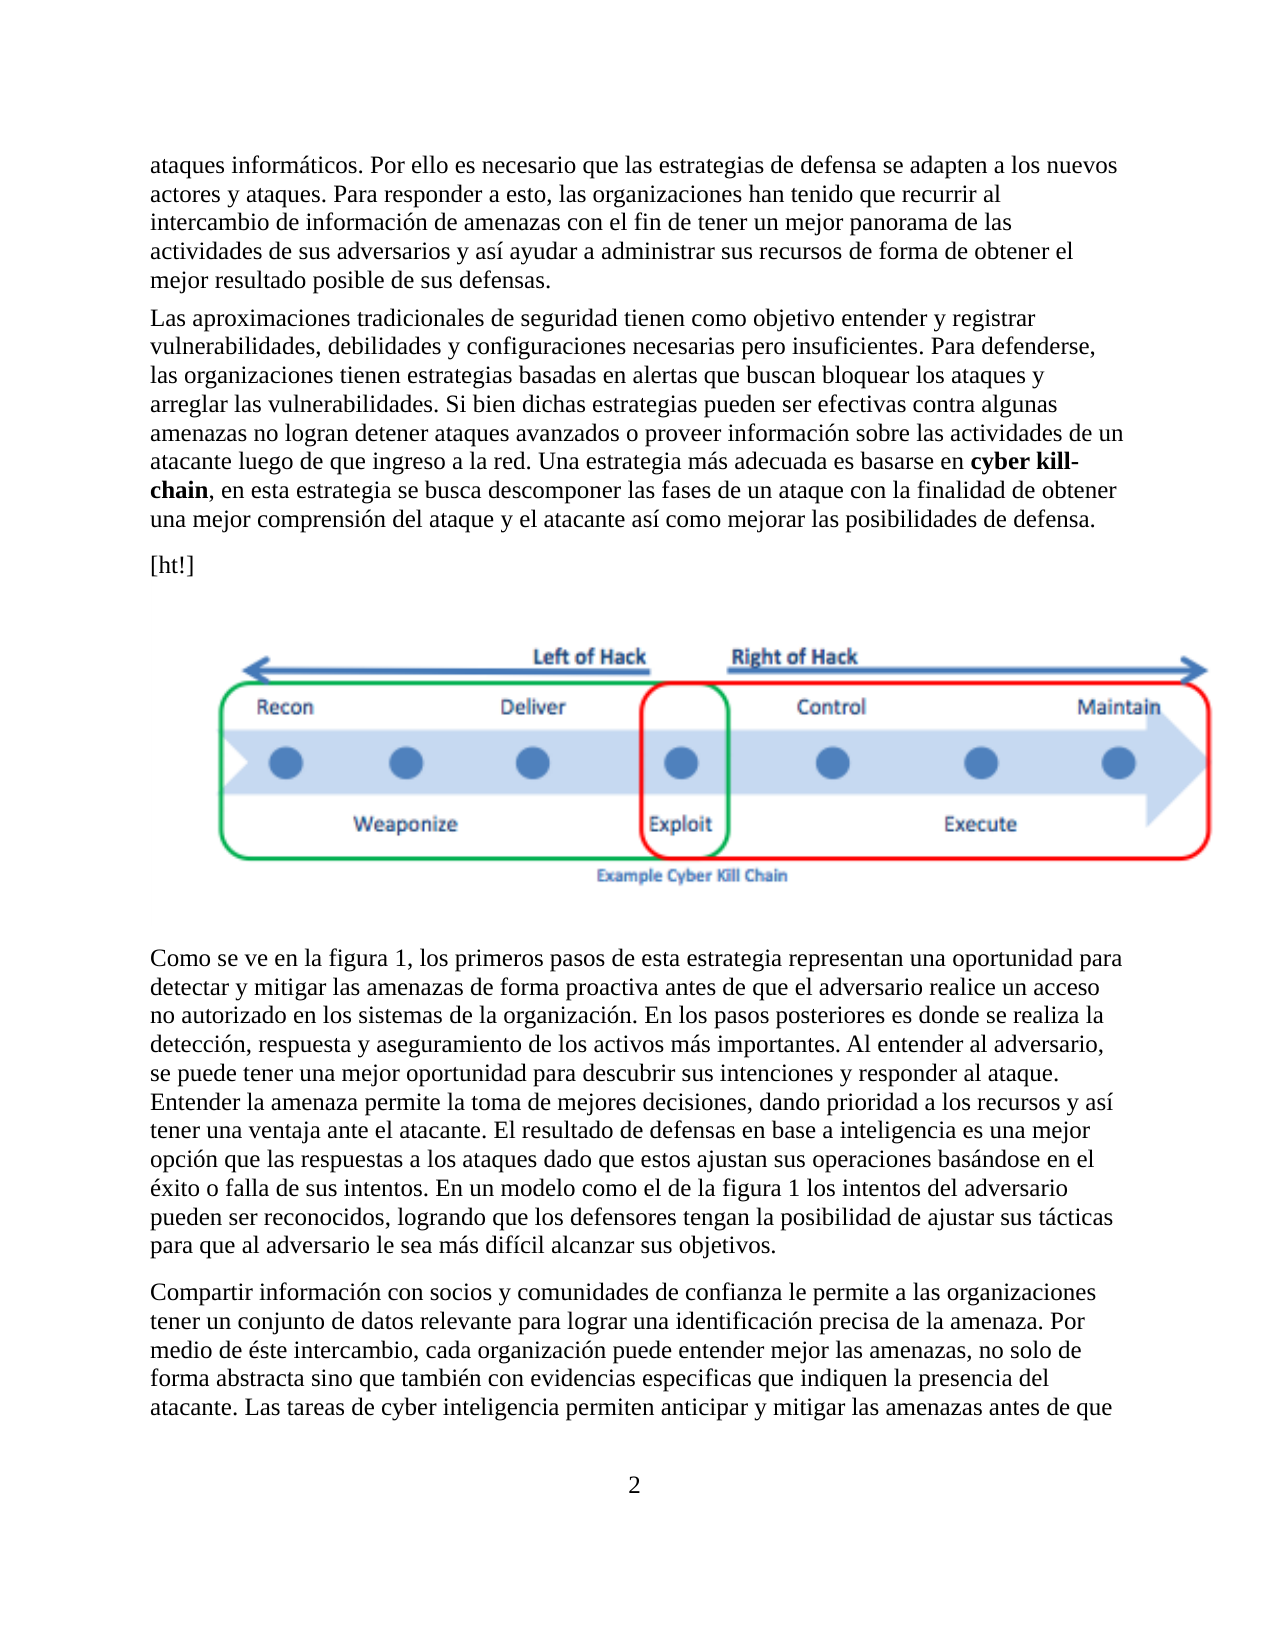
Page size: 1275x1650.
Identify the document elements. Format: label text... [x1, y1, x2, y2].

text Compartir información con socios y comunidades de confianza le permite a las organizaciones tener un conjunto de datos relevante para lograr una identificación precisa de la amenaza. Por medio de éste intercambio, cada organización puede entender mejor las amenazas, no solo de forma abstracta sino que también con evidencias especificas que indiquen la presencia del atacante. Las tareas de cyber inteligencia permiten anticipar y mitigar las amenazas antes de que [150, 1277, 1125, 1421]
text Las aproximaciones tradicionales de seguridad tienen como objetivo entender y registrar vulnerabilidades, debilidades y configuraciones necesarias pero insuficientes. Para defenderse, las organizaciones tienen estrategias basadas en alertas que buscan bloquear los ataques y arreglar las vulnerabilidades. Si bien dichas estrategias pueden ser efectivas contra algunas amenazas no logran detener ataques avanzados o proveer información sobre las actividades de un atacante luego de que ingreso a la red. Una estrategia más adecuada es basarse en cyber kill-chain, en esta estrategia se busca descomponer las fases de un ataque con la finalidad de obtener una mejor comprensión del ataque y el atacante así como mejorar las posibilidades de defensa. [150, 303, 1125, 533]
text [ht!] [150, 551, 1125, 579]
text Como se ve en la figura 1, los primeros pasos de esta estrategia representan una oportunidad para detectar y mitigar las amenazas de forma proactiva antes de que el adversario realice un acceso no autorizado en los sistemas de la organización. En los pasos posteriores es donde se realiza la detección, respuesta y aseguramiento de los activos más importantes. Al entender al adversario, se puede tener una mejor oportunidad para descubrir sus intenciones y responder al ataque. Entender la amenaza permite la toma de mejores decisiones, dando prioridad a los recursos y así tener una ventaja ante el atacante. El resultado de defensas en base a inteligencia es una mejor opción que las respuestas a los ataques dado que estos ajustan sus operaciones basándose en el éxito o falla de sus intentos. En un modelo como el de la figura 1 los intentos del adversario pueden ser reconocidos, logrando que los defensores tengan la posibilidad de ajustar sus tácticas para que al adversario le sea más difícil alcanzar sus objetivos. [150, 943, 1125, 1259]
text ataques informáticos. Por ello es necesario que las estrategias de defensa se adapten a los nuevos actores y ataques. Para responder a esto, las organizaciones han tenido que recurrir al intercambio de información de amenazas con el fin de tener un mejor panorama de las actividades de sus adversarios y así ayudar a administrar sus recursos de forma de obtener el mejor resultado posible de sus defensas. [150, 150, 1125, 294]
picture [150, 579, 1275, 926]
